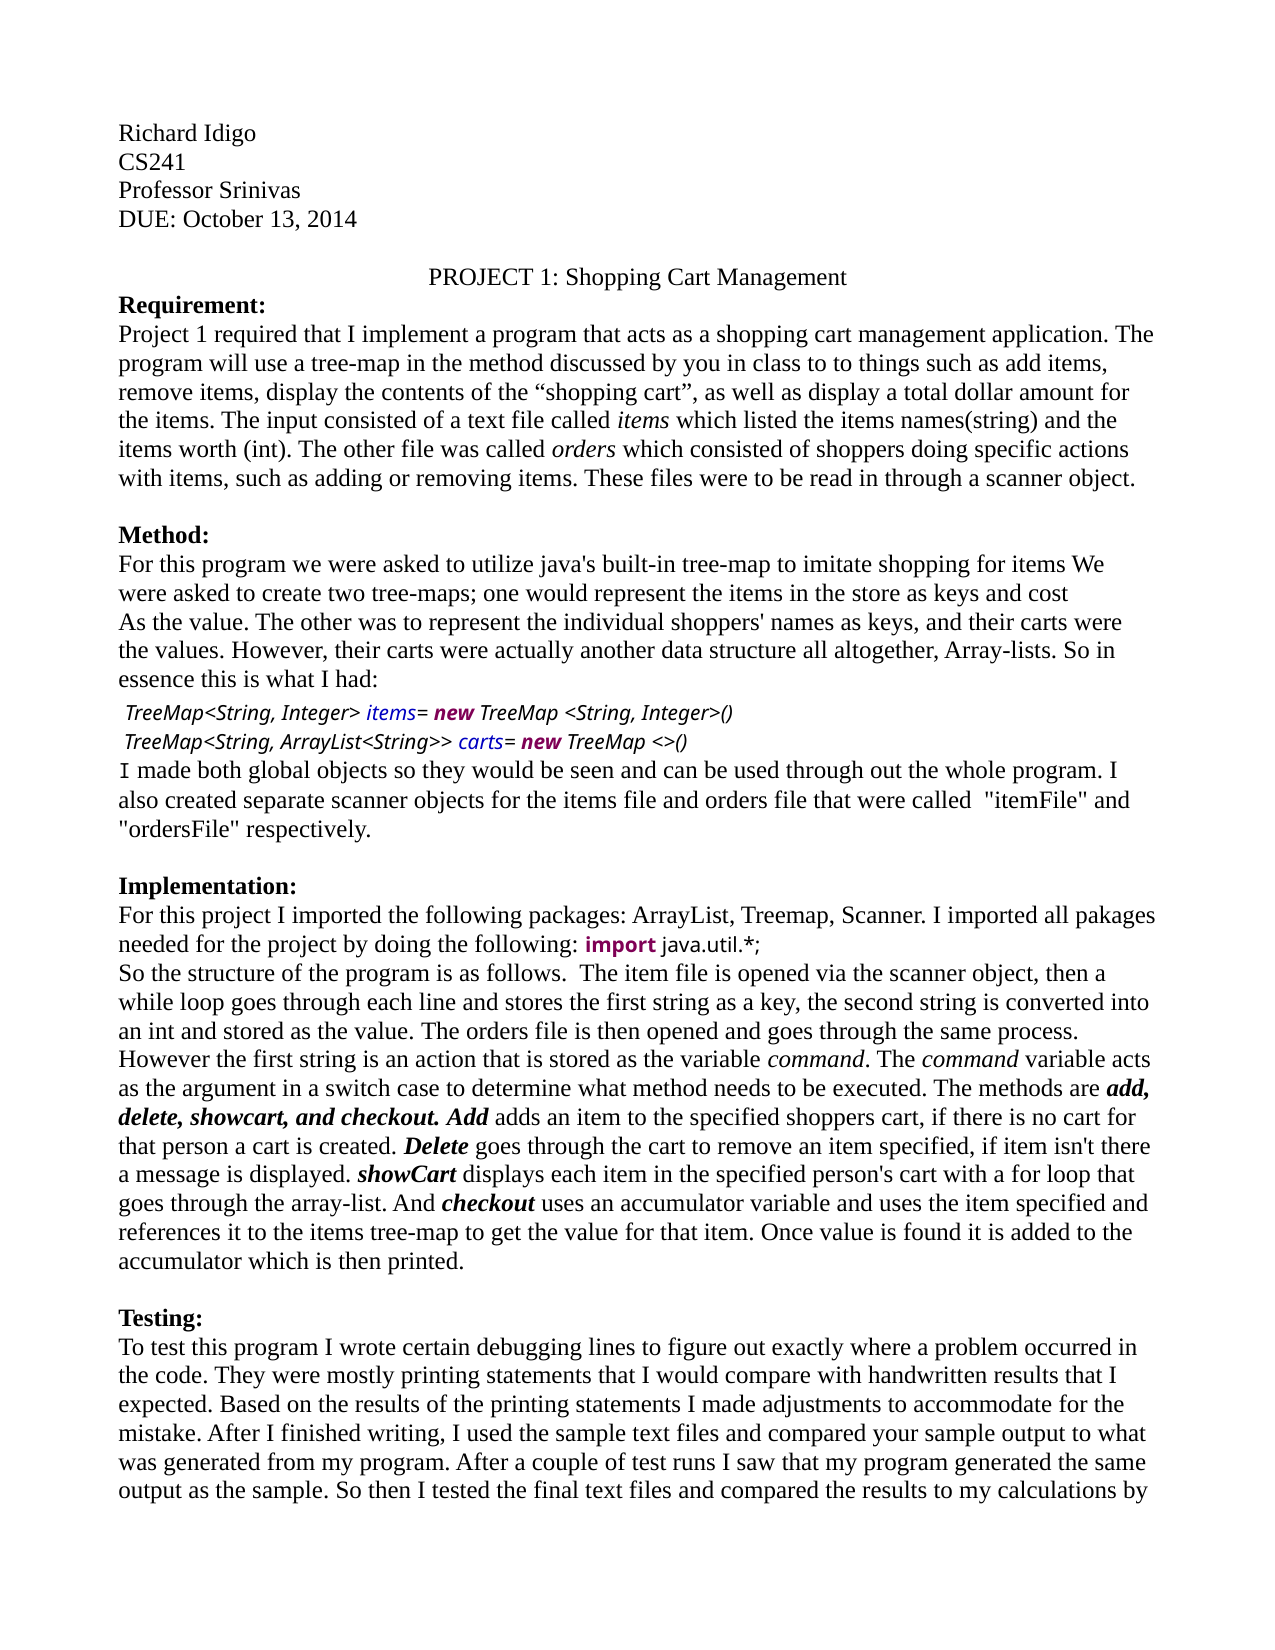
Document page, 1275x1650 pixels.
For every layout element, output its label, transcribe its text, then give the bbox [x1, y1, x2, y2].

text CS241 [118, 147, 1157, 176]
text Professor Srinivas [118, 176, 1157, 204]
text As the value. The other was to represent the individual shoppers' names as keys, and their carts were the values. However, their carts were actually another data structure all altogether, Array-lists. So in essence this is what I had: [118, 607, 1157, 693]
text For this program we were asked to utilize java's built-in tree-map to imitate shopping for items We were asked to create two tree-maps; one would represent the items in the store as keys and cost [118, 549, 1157, 607]
text TreeMap<String, Integer> items= new TreeMap <String, Integer>() [118, 693, 1157, 727]
text Implementation: [118, 871, 1157, 900]
text TreeMap<String, ArrayList<String>> carts= new TreeMap <>() [118, 727, 1157, 756]
text PROJECT 1: Shopping Cart Management [118, 262, 1157, 291]
text So the structure of the program is as follows. The item file is opened via the scanner object, then a while loop goes through each line and stores the first string as a key, the second string is converted into an int and stored as the value. The orders file is then opened and goes through the same process. However the first string is an action that is stored as the variable command. The command variable acts as the argument in a switch case to determine what method needs to be executed. The methods are add, delete, showcart, and checkout. Add adds an item to the specified shoppers cart, if there is no cart for that person a cart is created. Delete goes through the cart to remove an item specified, if item isn't there a message is displayed. showCart displays each item in the specified person's cart with a for loop that goes through the array-list. And checkout uses an accumulator variable and uses the item specified and references it to the items tree-map to get the value for that item. Once value is found it is added to the accumulator which is then printed. [118, 958, 1157, 1274]
text To test this program I wrote certain debugging lines to figure out exactly where a problem occurred in the code. They were mostly printing statements that I would compare with handwritten results that I expected. Based on the results of the printing statements I made adjustments to accommodate for the mistake. After I finished writing, I used the sample text files and compared your sample output to what was generated from my program. After a couple of test runs I saw that my program generated the same output as the sample. So then I tested the final text files and compared the results to my calculations by [118, 1332, 1157, 1504]
text Richard Idigo [118, 118, 1157, 147]
text Testing: [118, 1303, 1157, 1332]
text Project 1 required that I implement a program that acts as a shopping cart management application. The program will use a tree-map in the method discussed by you in class to to things such as add items, remove items, display the contents of the “shopping cart”, as well as display a total dollar amount for the items. The input consisted of a text file called items which listed the items names(string) and the items worth (int). The other file was called orders which consisted of shoppers doing specific actions with items, such as adding or removing items. These files were to be read in through a scanner object. [118, 319, 1157, 492]
text DUE: October 13, 2014 [118, 204, 1157, 233]
text Requirement: [118, 291, 1157, 319]
text For this project I imported the following packages: ArrayList, Treemap, Scanner. I imported all pakages needed for the project by doing the following: import java.util.*; [118, 900, 1157, 958]
text Method: [118, 521, 1157, 549]
text I made both global objects so they would be seen and can be used through out the whole program. I also created separate scanner objects for the items file and orders file that were called "itemFile" and "ordersFile" respectively. [118, 756, 1157, 843]
